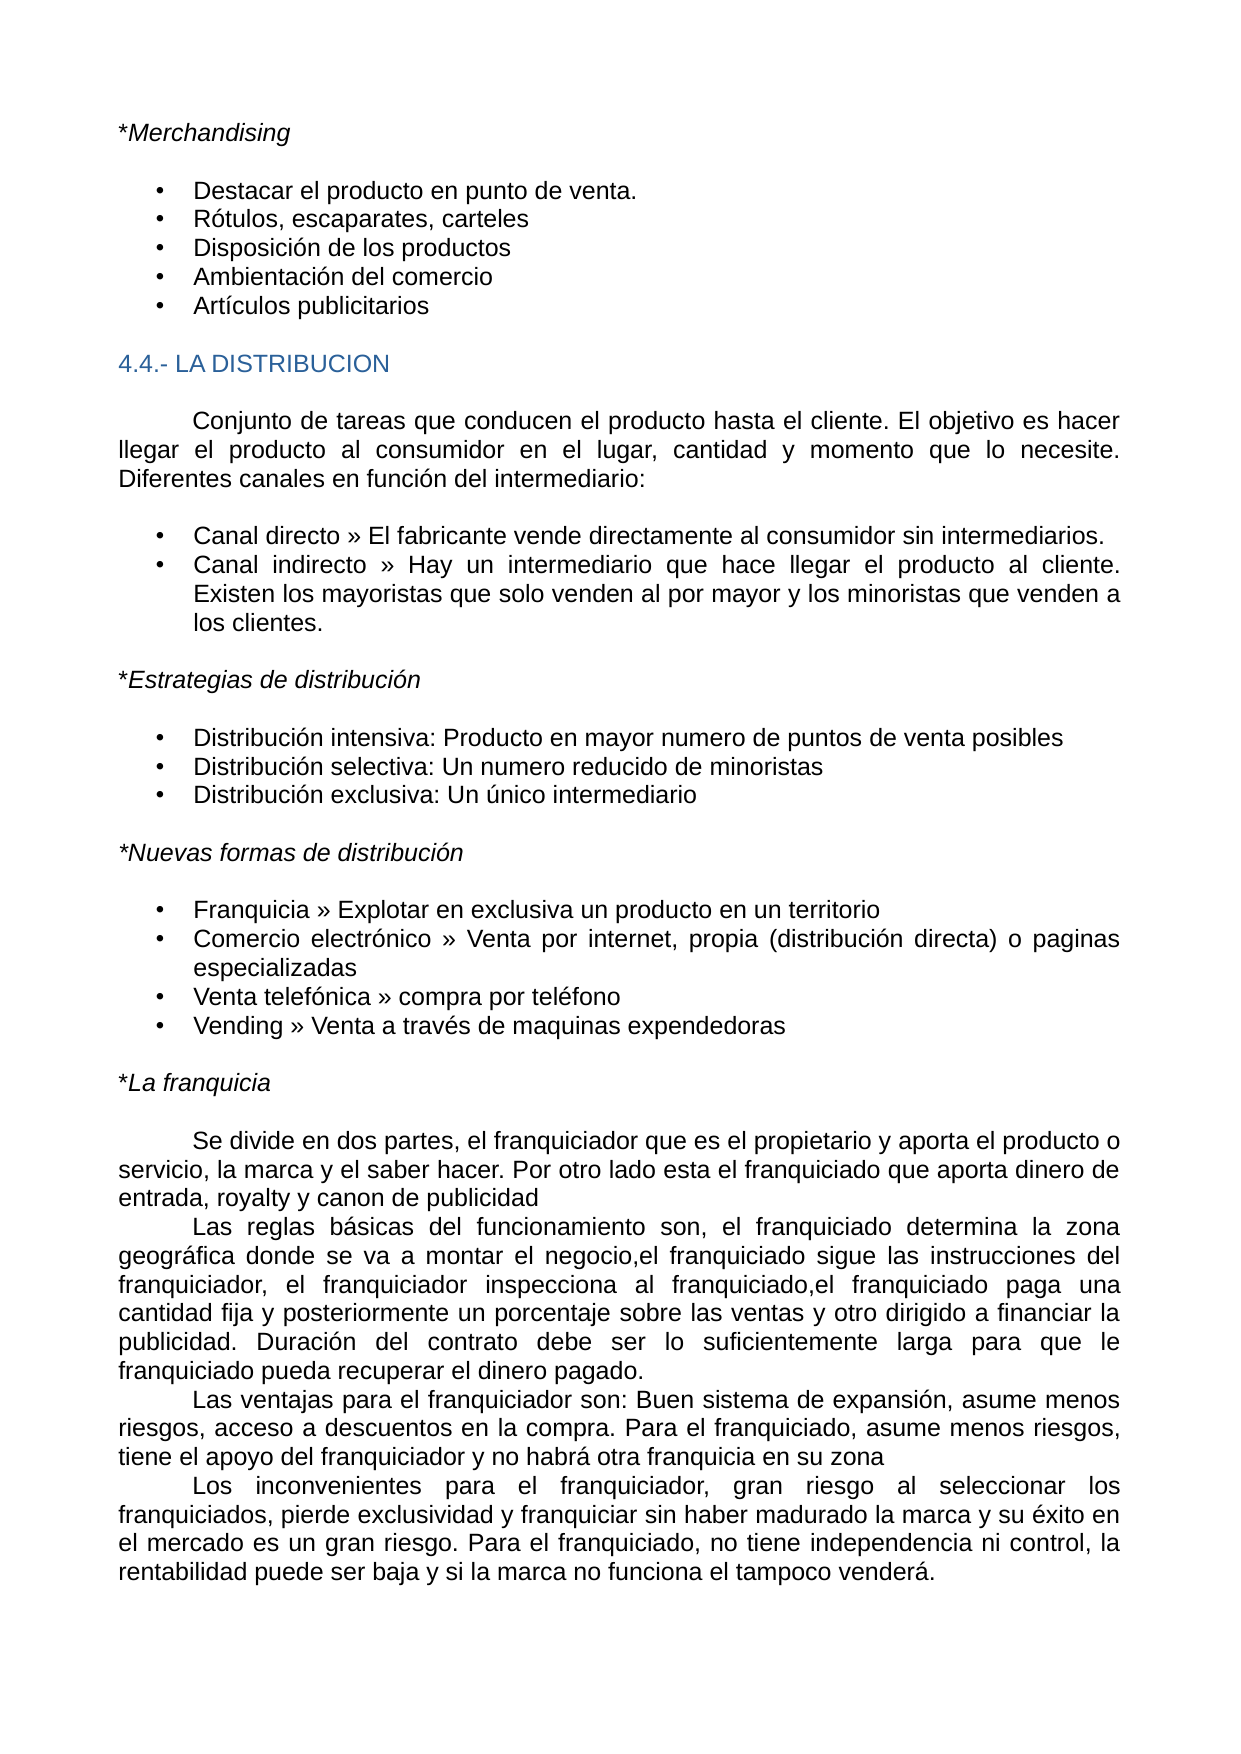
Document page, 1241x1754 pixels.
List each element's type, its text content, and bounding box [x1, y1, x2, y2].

list Venta telefónica » compra por teléfono [156, 982, 1122, 1011]
text Se divide en dos partes, el franquiciador que es el propietario y aporta el producto o servicio, la marca y el saber hacer. Por otro lado esta el franquiciado que aporta dinero de entrada, royalty y canon de publicidad [118, 1126, 1122, 1212]
list Distribución selectiva: Un numero reducido de minoristas [156, 751, 1122, 780]
list Vending » Venta a través de maquinas expendedoras [156, 1011, 1122, 1039]
list Destacar el producto en punto de venta. [156, 176, 1122, 204]
list Distribución exclusiva: Un único intermediario [156, 780, 1122, 809]
text *Merchandising [118, 118, 1122, 147]
list Canal indirecto » Hay un intermediario que hace llegar el producto al cliente. Existen los mayoristas que solo venden al por mayor y los minoristas que venden a los clientes. [156, 550, 1122, 636]
text Las ventajas para el franquiciador son: Buen sistema de expansión, asume menos riesgos, acceso a descuentos en la compra. Para el franquiciado, asume menos riesgos, tiene el apoyo del franquiciador y no habrá otra franquicia en su zona [118, 1384, 1122, 1471]
text Conjunto de tareas que conducen el producto hasta el cliente. El objetivo es hacer llegar el producto al consumidor en el lugar, cantidad y momento que lo necesite. Diferentes canales en función del intermediario: [118, 406, 1122, 492]
list Comercio electrónico » Venta por internet, propia (distribución directa) o paginas especializadas [156, 924, 1122, 982]
list Artículos publicitarios [156, 291, 1122, 320]
text Las reglas básicas del funcionamiento son, el franquiciado determina la zona geográfica donde se va a montar el negocio,el franquiciado sigue las instrucciones del franquiciador, el franquiciador inspecciona al franquiciado,el franquiciado paga una cantidad fija y posteriormente un porcentaje sobre las ventas y otro dirigido a financiar la publicidad. Duración del contrato debe ser lo suficientemente larga para que le franquiciado pueda recuperar el dinero pagado. [118, 1212, 1122, 1384]
list Ambientación del comercio [156, 262, 1122, 291]
list Franquicia » Explotar en exclusiva un producto en un territorio [156, 895, 1122, 924]
text Los inconvenientes para el franquiciador, gran riesgo al seleccionar los franquiciados, pierde exclusividad y franquiciar sin haber madurado la marca y su éxito en el mercado es un gran riesgo. Para el franquiciado, no tiene independencia ni control, la rentabilidad puede ser baja y si la marca no funciona el tampoco venderá. [118, 1471, 1122, 1586]
list Rótulos, escaparates, carteles [156, 204, 1122, 233]
text *La franquicia [118, 1068, 1122, 1097]
text *Nuevas formas de distribución [118, 838, 1122, 867]
list Disposición de los productos [156, 233, 1122, 262]
list Canal directo » El fabricante vende directamente al consumidor sin intermediarios. [156, 521, 1122, 550]
text *Estrategias de distribución [118, 665, 1122, 694]
text 4.4.- LA DISTRIBUCION [118, 349, 1122, 377]
list Distribución intensiva: Producto en mayor numero de puntos de venta posibles [156, 723, 1122, 751]
